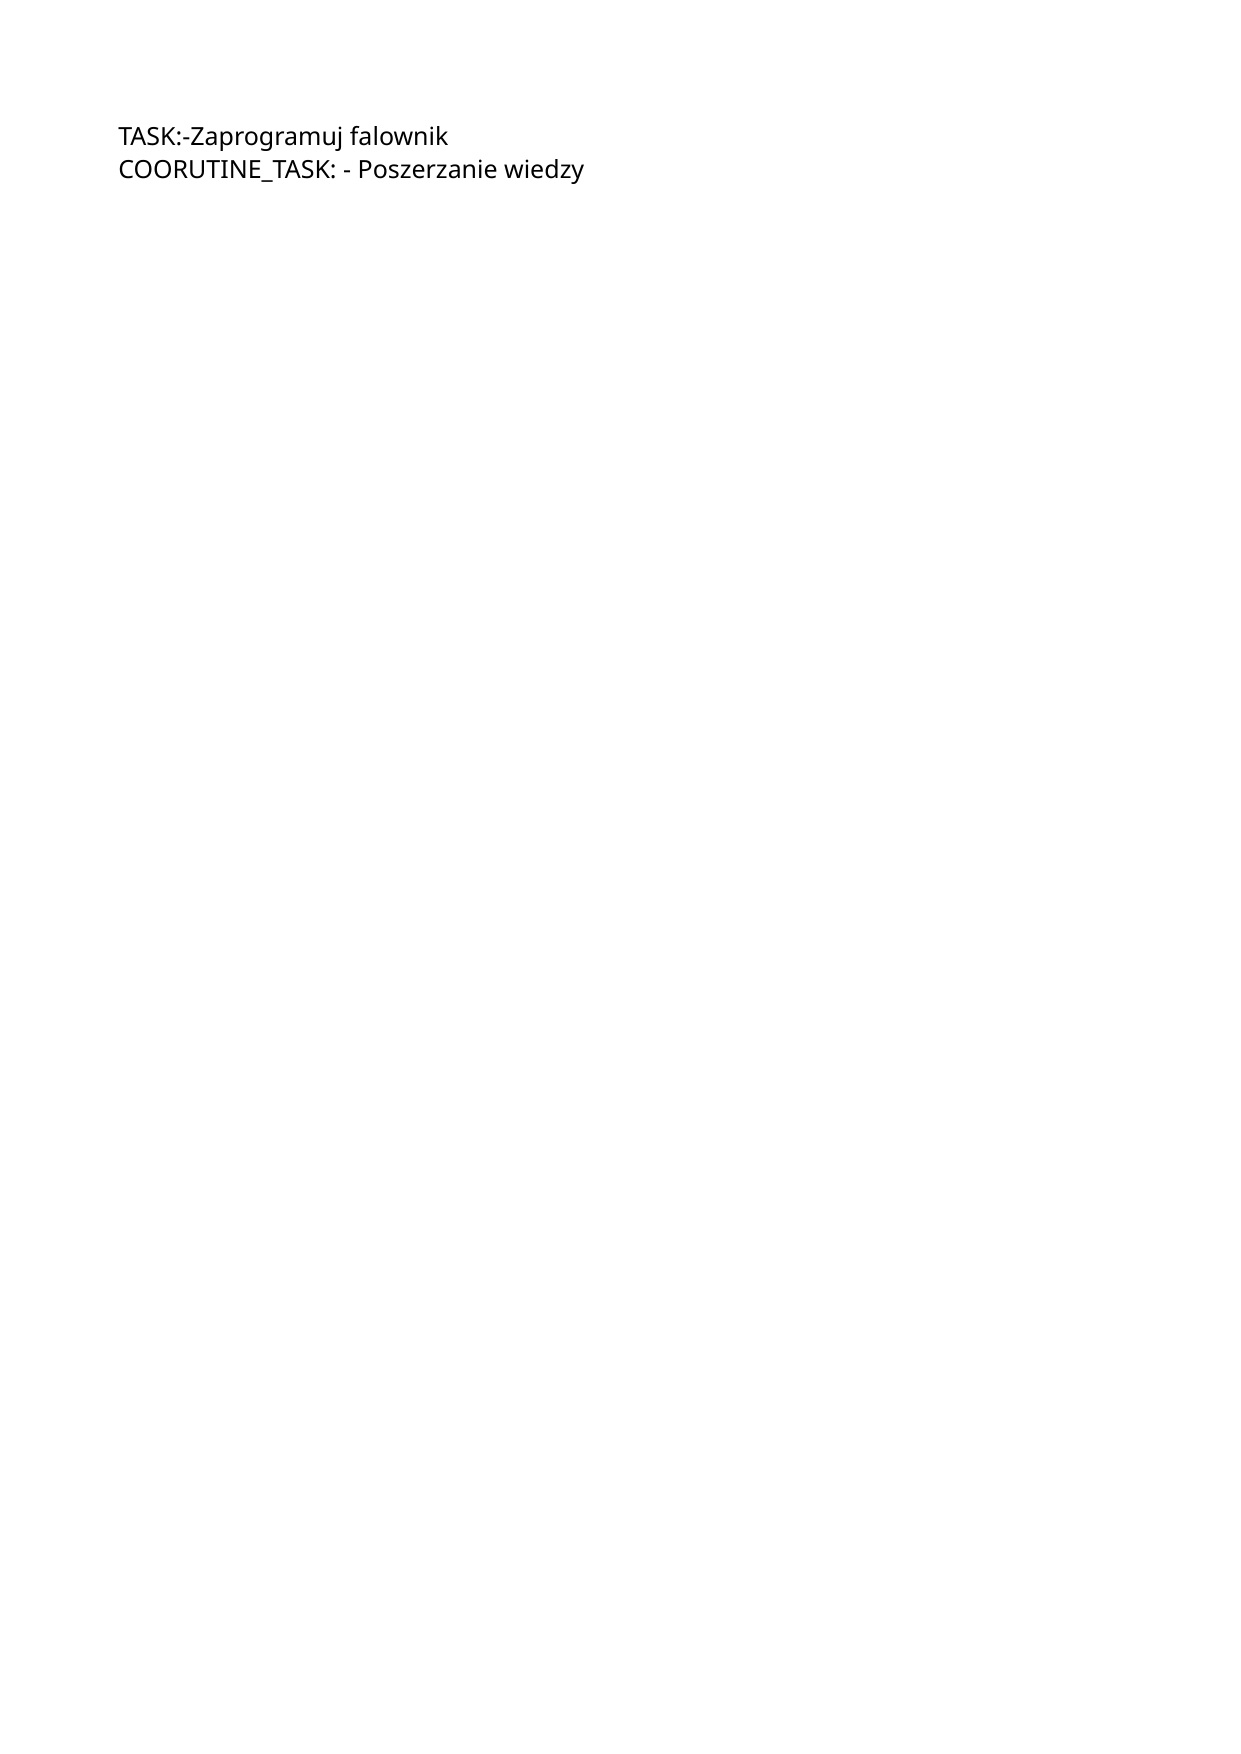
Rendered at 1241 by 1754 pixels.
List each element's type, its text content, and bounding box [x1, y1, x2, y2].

text TASK:-Zaprogramuj falownik [118, 118, 1122, 152]
text COORUTINE_TASK: - Poszerzanie wiedzy [118, 152, 1122, 186]
